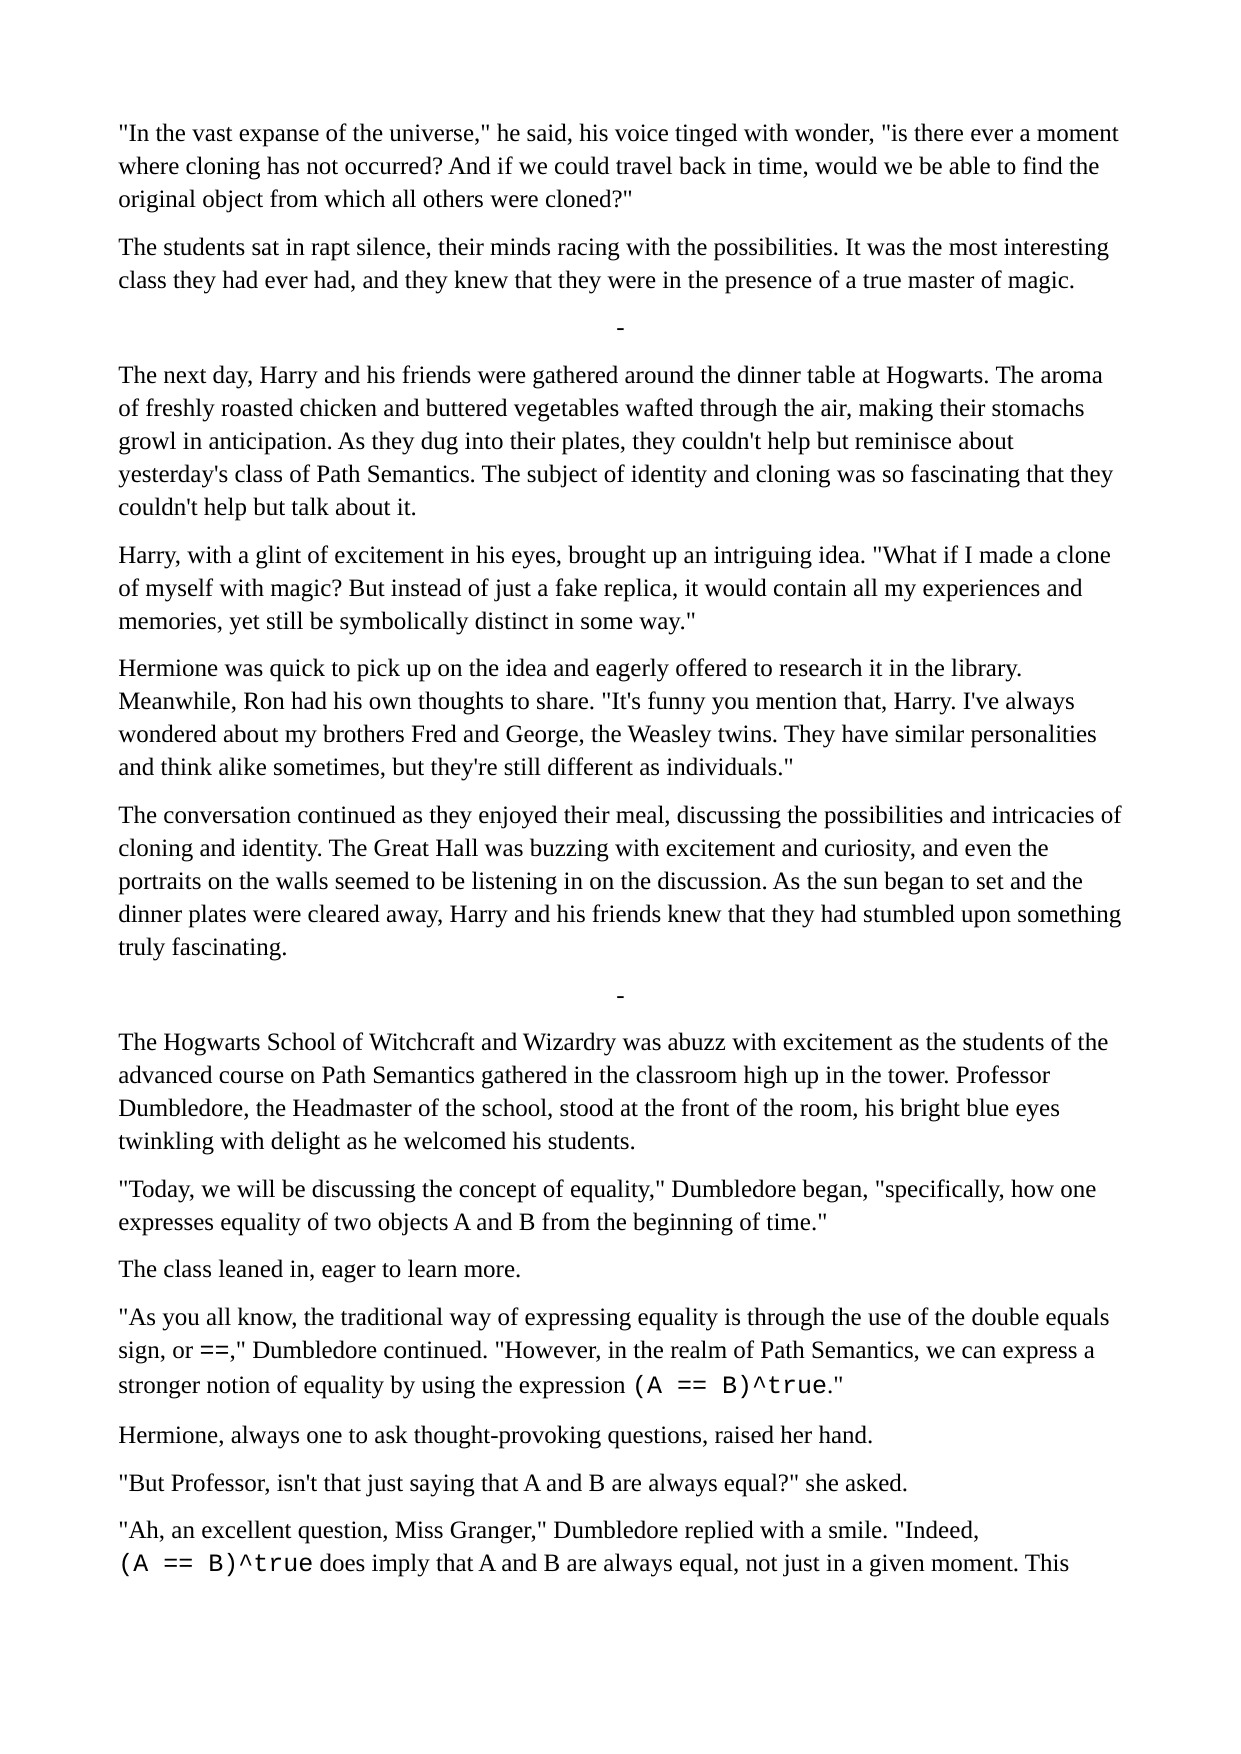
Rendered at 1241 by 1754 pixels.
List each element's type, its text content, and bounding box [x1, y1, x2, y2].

text Harry, with a glint of excitement in his eyes, brought up an intriguing idea. "What if I made a clone of myself with magic? But instead of just a fake replica, it would contain all my experiences and memories, yet still be symbolically distinct in some way." [118, 540, 1122, 634]
text "Ah, an excellent question, Miss Granger," Dumbledore replied with a smile. "Indeed, (A == B)^true does imply that A and B are always equal, not just in a given moment. This [118, 1516, 1122, 1579]
text "As you all know, the traditional way of expressing equality is through the use of the double equals sign, or ==," Dumbledore continued. "However, in the realm of Path Semantics, we can express a stronger notion of equality by using the expression (A == B)^true." [118, 1302, 1122, 1401]
text Hermione was quick to pick up on the idea and eagerly offered to research it in the library. Meanwhile, Ron had his own thoughts to share. "It's funny you mention that, Harry. I've always wondered about my brothers Fred and George, the Weasley twins. They have similar personalities and think alike sometimes, but they're still different as individuals." [118, 653, 1122, 781]
text The class leaned in, eager to learn more. [118, 1254, 1122, 1283]
text "But Professor, isn't that just saying that A and B are always equal?" she asked. [118, 1468, 1122, 1497]
text - [118, 980, 1122, 1008]
text The students sat in rapt silence, their minds racing with the possibilities. It was the most interesting class they had ever had, and they knew that they were in the presence of a true master of magic. [118, 232, 1122, 293]
text The conversation continued as they enjoyed their meal, discussing the possibilities and intricacies of cloning and identity. The Great Hall was buzzing with excitement and curiosity, and even the portraits on the walls seemed to be listening in on the discussion. As the sun began to set and the dinner plates were cleared away, Harry and his friends knew that they had stumbled upon something truly fascinating. [118, 800, 1122, 961]
text "Today, we will be discussing the concept of equality," Dumbledore began, "specifically, how one expresses equality of two objects A and B from the beginning of time." [118, 1174, 1122, 1236]
text The next day, Harry and his friends were gathered around the dinner table at Hogwarts. The aroma of freshly roasted chicken and buttered vegetables wafted through the air, making their stomachs growl in anticipation. As they dug into their plates, they couldn't help but reminisce about yesterday's class of Path Semantics. The subject of identity and cloning was so fascinating that they couldn't help but talk about it. [118, 360, 1122, 521]
text Hermione, always one to ask thought-provoking questions, raised her hand. [118, 1420, 1122, 1449]
text "In the vast expanse of the universe," he said, his voice tinged with wonder, "is there ever a moment where cloning has not occurred? And if we could travel back in time, would we be able to find the original object from which all others were cloned?" [118, 118, 1122, 213]
text The Hogwarts School of Witchcraft and Wizardry was abuzz with excitement as the students of the advanced course on Path Semantics gathered in the classroom high up in the tower. Professor Dumbledore, the Headmaster of the school, stood at the front of the room, his bright blue eyes twinkling with delight as he welcomed his students. [118, 1027, 1122, 1155]
text - [118, 312, 1122, 341]
